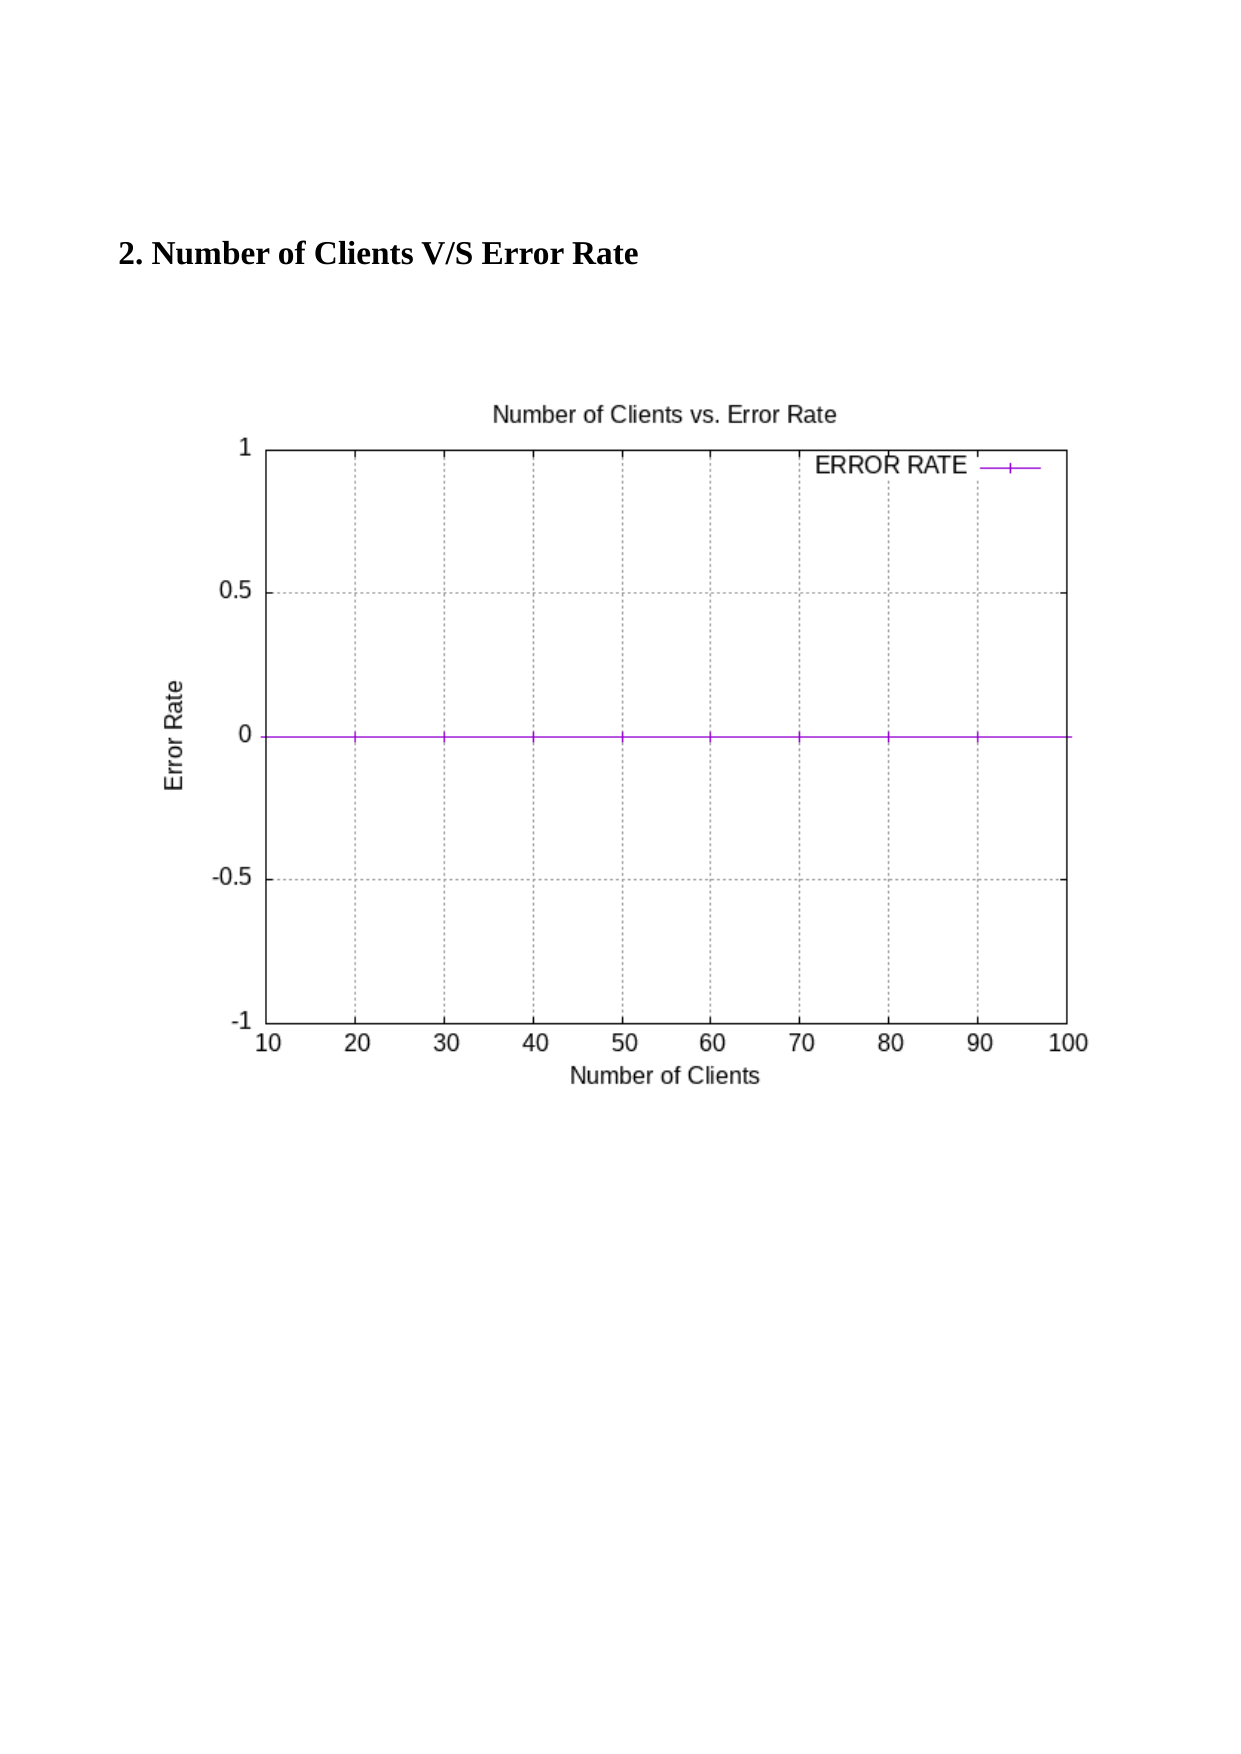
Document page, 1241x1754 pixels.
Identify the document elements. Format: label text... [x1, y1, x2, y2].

text 2. Number of Clients V/S Error Rate [118, 233, 1122, 271]
picture [157, 383, 1108, 1096]
